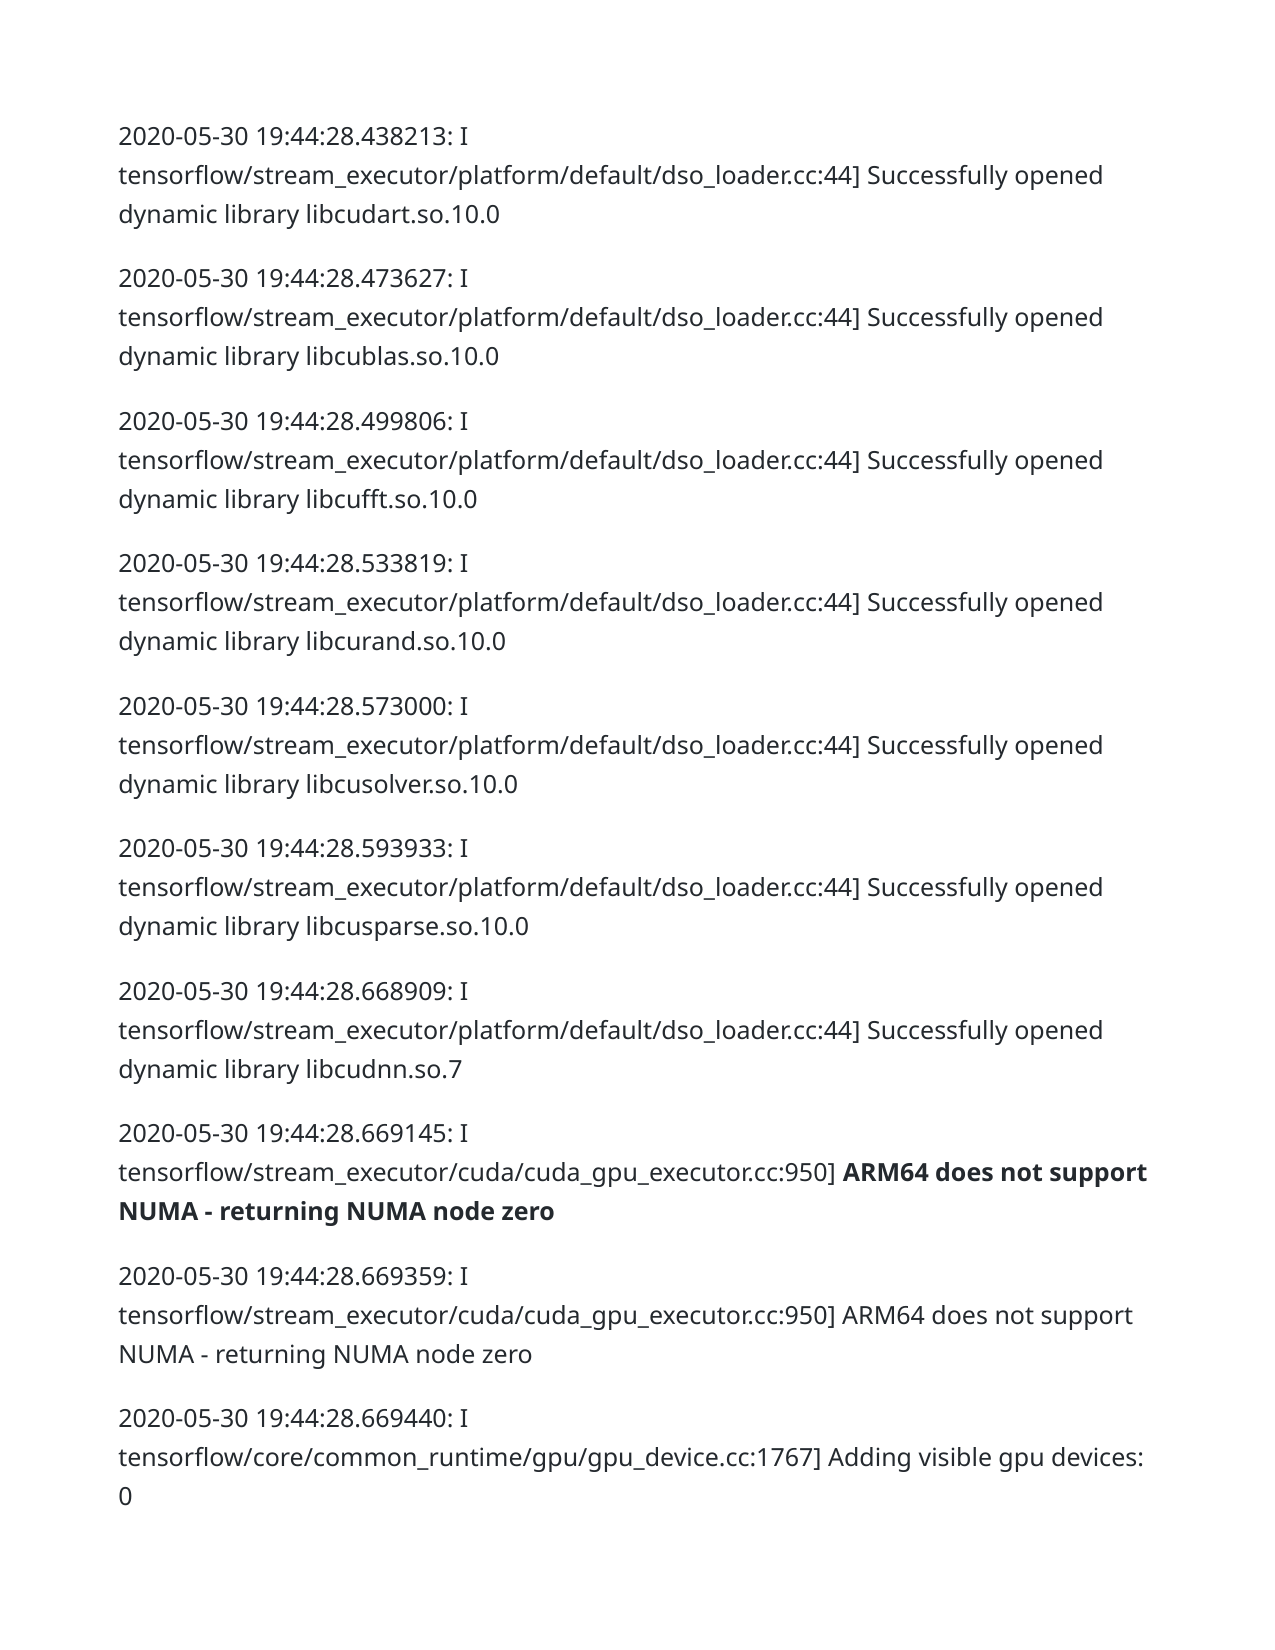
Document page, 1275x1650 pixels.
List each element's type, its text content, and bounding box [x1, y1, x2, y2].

text 2020-05-30 19:44:28.499806: I tensorflow/stream_executor/platform/default/dso_loader.cc:44] Successfully opened dynamic library libcufft.so.10.0 [118, 403, 1157, 516]
text 2020-05-30 19:44:28.668909: I tensorflow/stream_executor/platform/default/dso_loader.cc:44] Successfully opened dynamic library libcudnn.so.7 [118, 973, 1157, 1086]
text 2020-05-30 19:44:28.593933: I tensorflow/stream_executor/platform/default/dso_loader.cc:44] Successfully opened dynamic library libcusparse.so.10.0 [118, 831, 1157, 943]
text 2020-05-30 19:44:28.533819: I tensorflow/stream_executor/platform/default/dso_loader.cc:44] Successfully opened dynamic library libcurand.so.10.0 [118, 546, 1157, 658]
text 2020-05-30 19:44:28.473627: I tensorflow/stream_executor/platform/default/dso_loader.cc:44] Successfully opened dynamic library libcublas.so.10.0 [118, 261, 1157, 373]
text 2020-05-30 19:44:28.669145: I tensorflow/stream_executor/cuda/cuda_gpu_executor.cc:950] ARM64 does not support NUMA - returning NUMA node zero [118, 1116, 1157, 1228]
text 2020-05-30 19:44:28.669440: I tensorflow/core/common_runtime/gpu/gpu_device.cc:1767] Adding visible gpu devices: 0 [118, 1401, 1157, 1513]
text 2020-05-30 19:44:28.669359: I tensorflow/stream_executor/cuda/cuda_gpu_executor.cc:950] ARM64 does not support NUMA - returning NUMA node zero [118, 1258, 1157, 1371]
text 2020-05-30 19:44:28.438213: I tensorflow/stream_executor/platform/default/dso_loader.cc:44] Successfully opened dynamic library libcudart.so.10.0 [118, 118, 1157, 231]
text 2020-05-30 19:44:28.573000: I tensorflow/stream_executor/platform/default/dso_loader.cc:44] Successfully opened dynamic library libcusolver.so.10.0 [118, 688, 1157, 801]
